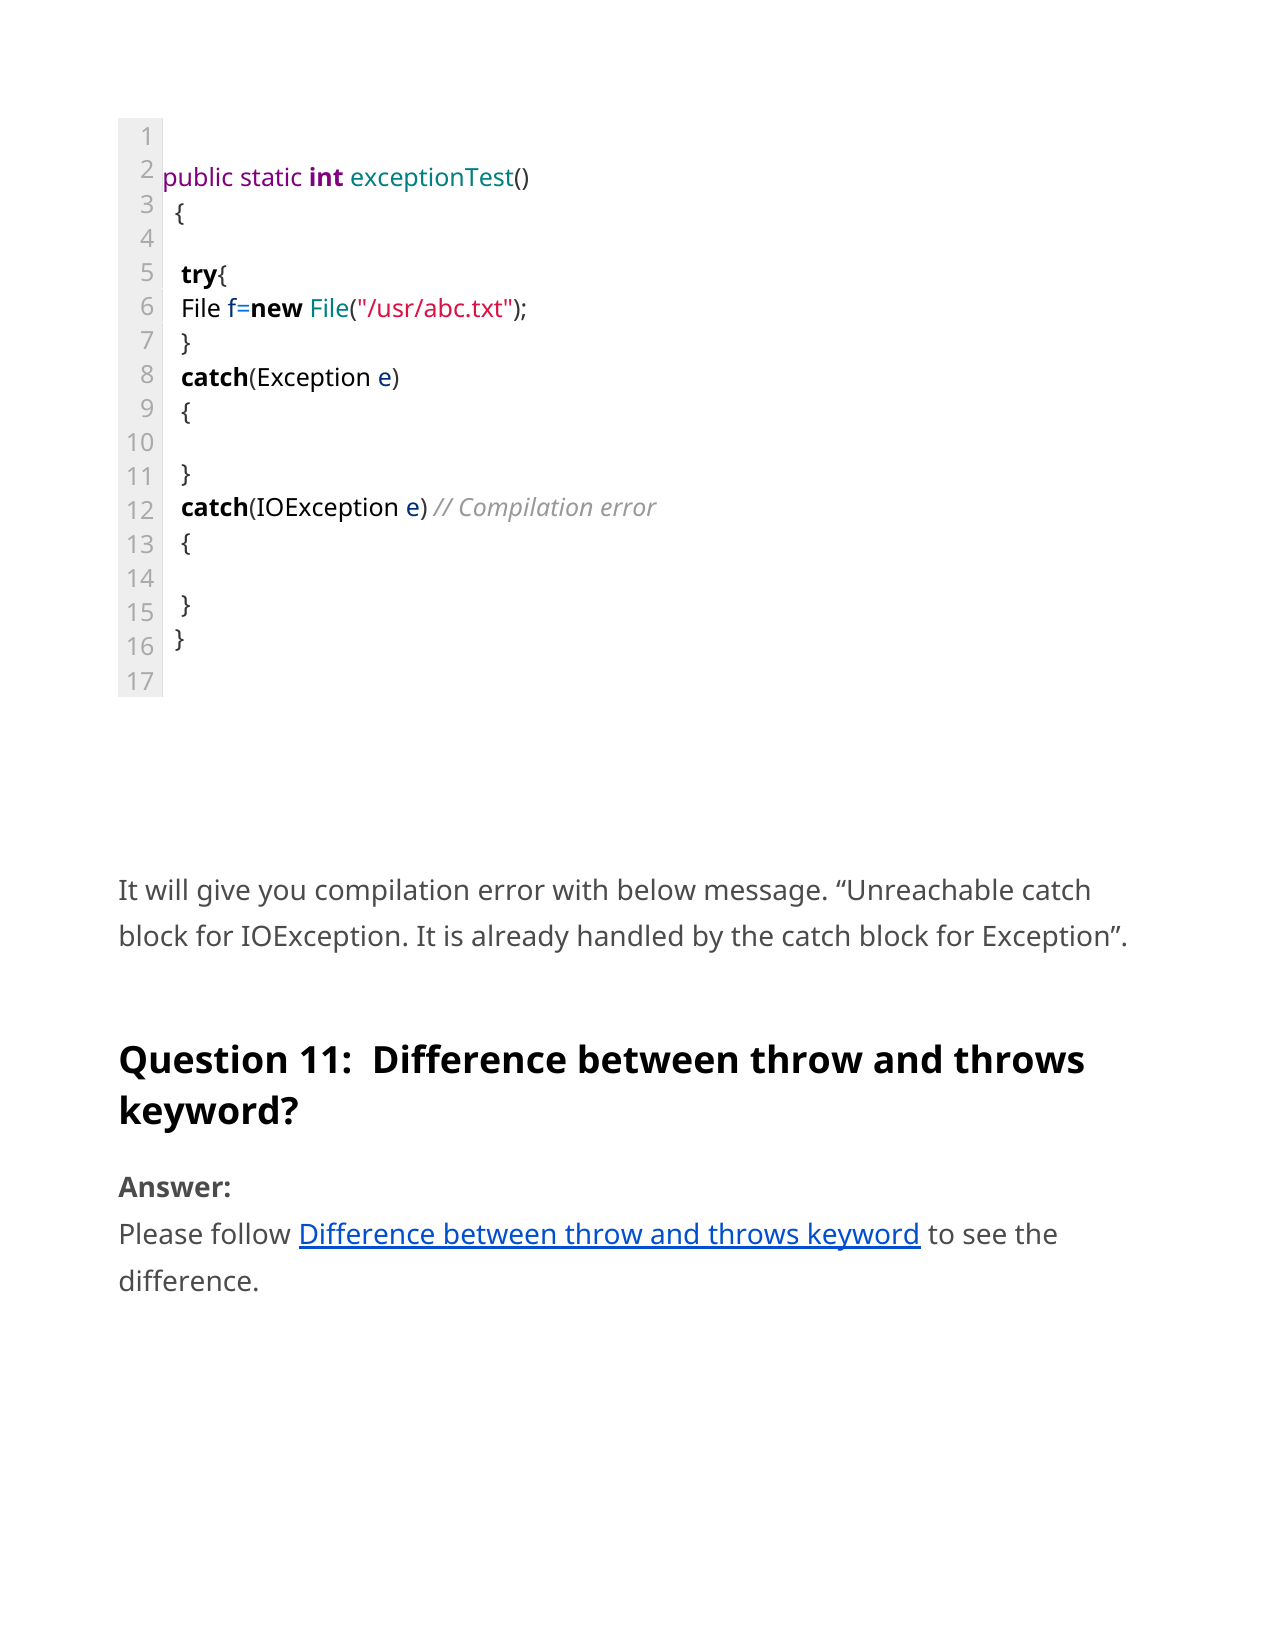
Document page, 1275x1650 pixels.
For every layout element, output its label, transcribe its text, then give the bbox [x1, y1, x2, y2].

table_header 1 2 3 4 5 6 7 8 9 10 11 12 13 14 15 16 17 [118, 118, 162, 697]
table_header public static int exceptionTest() { try{ File f=new File("/usr/abc.txt"); } catch(Exception e) { } catch(IOException e) // Compilation error { } } [163, 684, 1168, 697]
text It will give you compilation error with below message. “Unreachable catch block for IOException. It is already handled by the catch block for Exception”. [118, 861, 1157, 955]
subtitle Question 11: Difference between throw and throws keyword? [118, 1033, 1157, 1135]
text Answer: Please follow Difference between throw and throws keyword to see the difference. [118, 1159, 1157, 1299]
table_header public static int exceptionTest() { try{ File f=new File("/usr/abc.txt"); } catch(Exception e) { } catch(IOException e) // Compilation error { } } [163, 118, 1168, 131]
